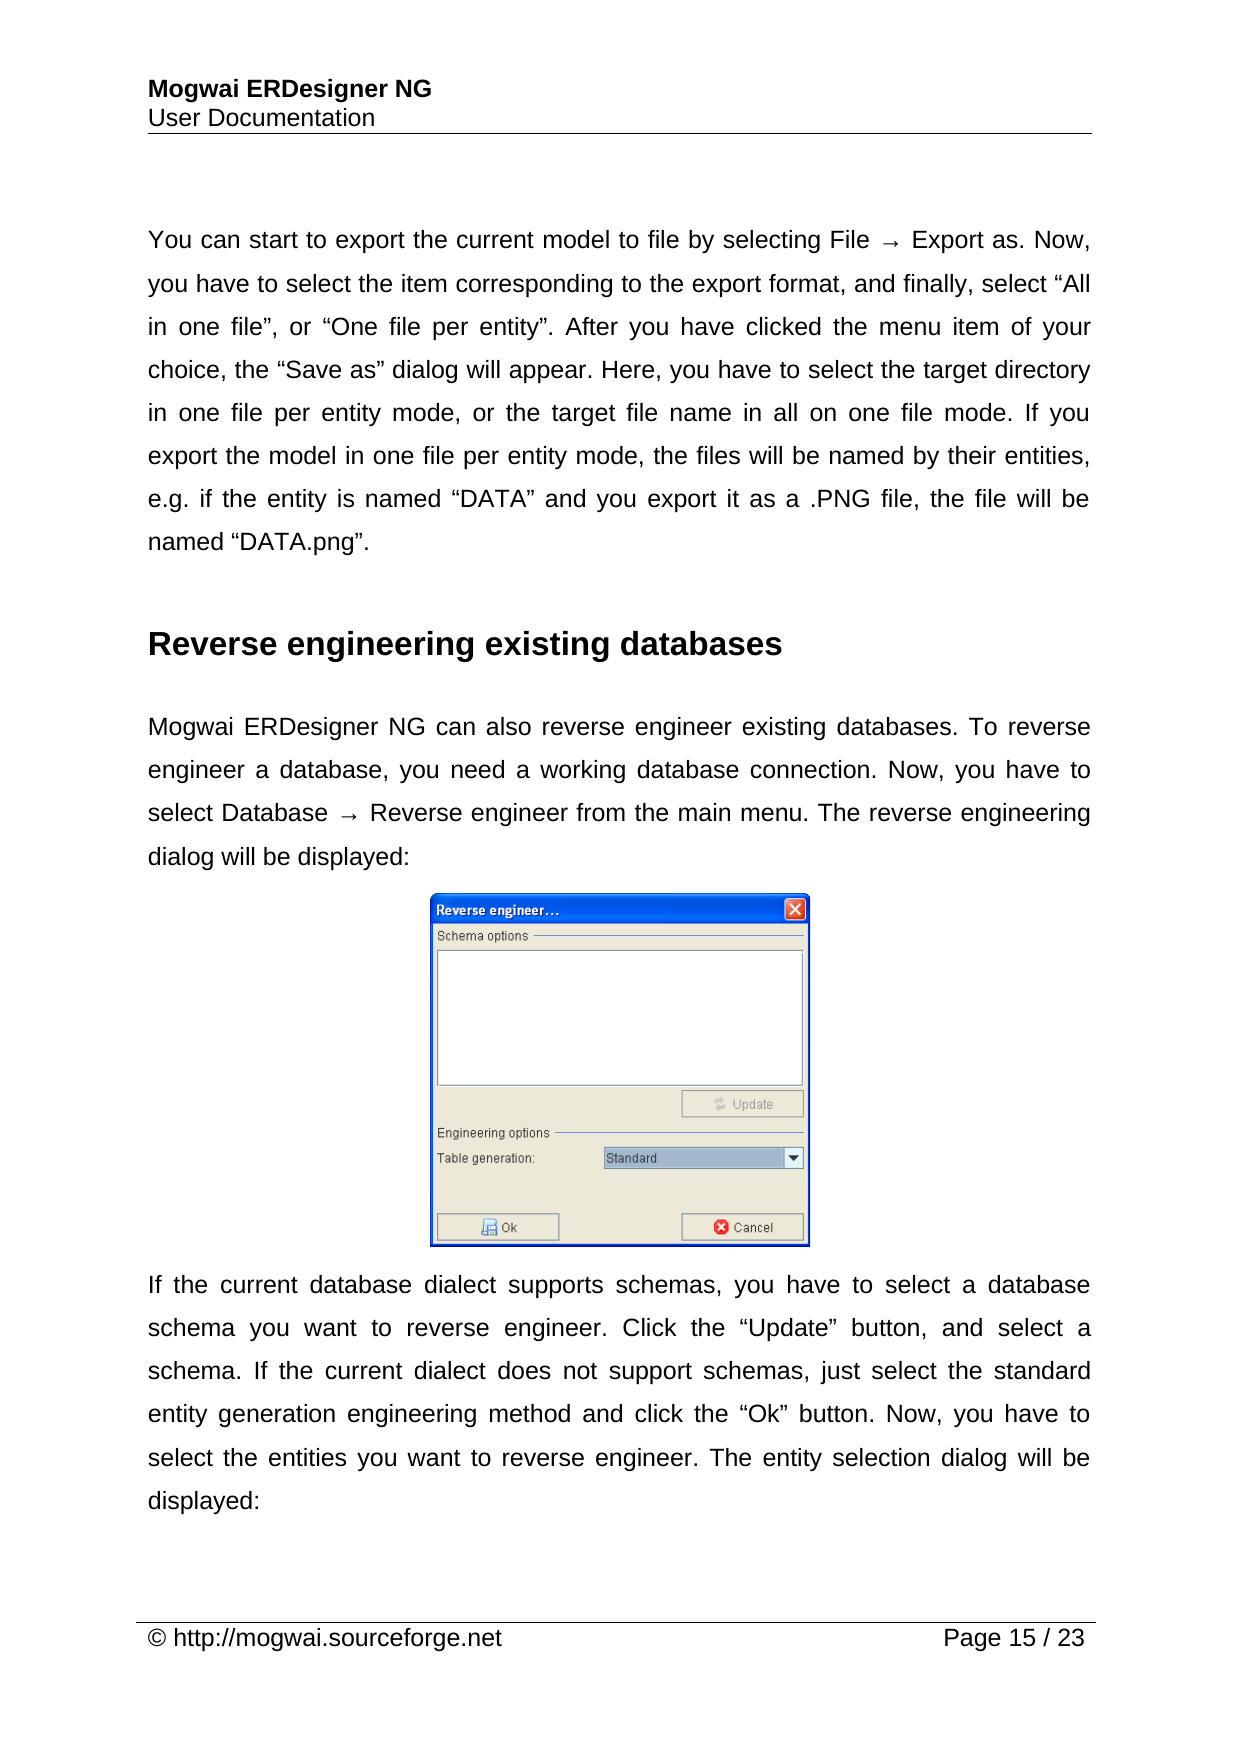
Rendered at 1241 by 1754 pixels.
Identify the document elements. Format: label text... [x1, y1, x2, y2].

text If the current database dialect supports schemas, you have to select a database schema you want to reverse engineer. Click the “Update” button, and select a schema. If the current dialect does not support schemas, just select the standard entity generation engineering method and click the “Ok” button. Now, you have to select the entities you want to reverse engineer. The entity selection dialog will be displayed: [148, 1270, 1092, 1514]
subtitle Reverse engineering existing databases [148, 624, 1092, 663]
picture [430, 893, 811, 1247]
text You can start to export the current model to file by selecting File → Export as. Now, you have to select the item corresponding to the export format, and finally, select “All in one file”, or “One file per entity”. After you have clicked the menu item of your choice, the “Save as” dialog will appear. Here, you have to select the target directory in one file per entity mode, or the target file name in all on one file mode. If you export the model in one file per entity mode, the files will be named by their entities, e.g. if the entity is named “DATA” and you export it as a .PNG file, the file will be named “DATA.png”. [148, 226, 1092, 556]
text Mogwai ERDesigner NG can also reverse engineer existing databases. To reverse engineer a database, you need a working database connection. Now, you have to select Database → Reverse engineer from the main menu. The reverse engineering dialog will be displayed: [148, 712, 1092, 870]
